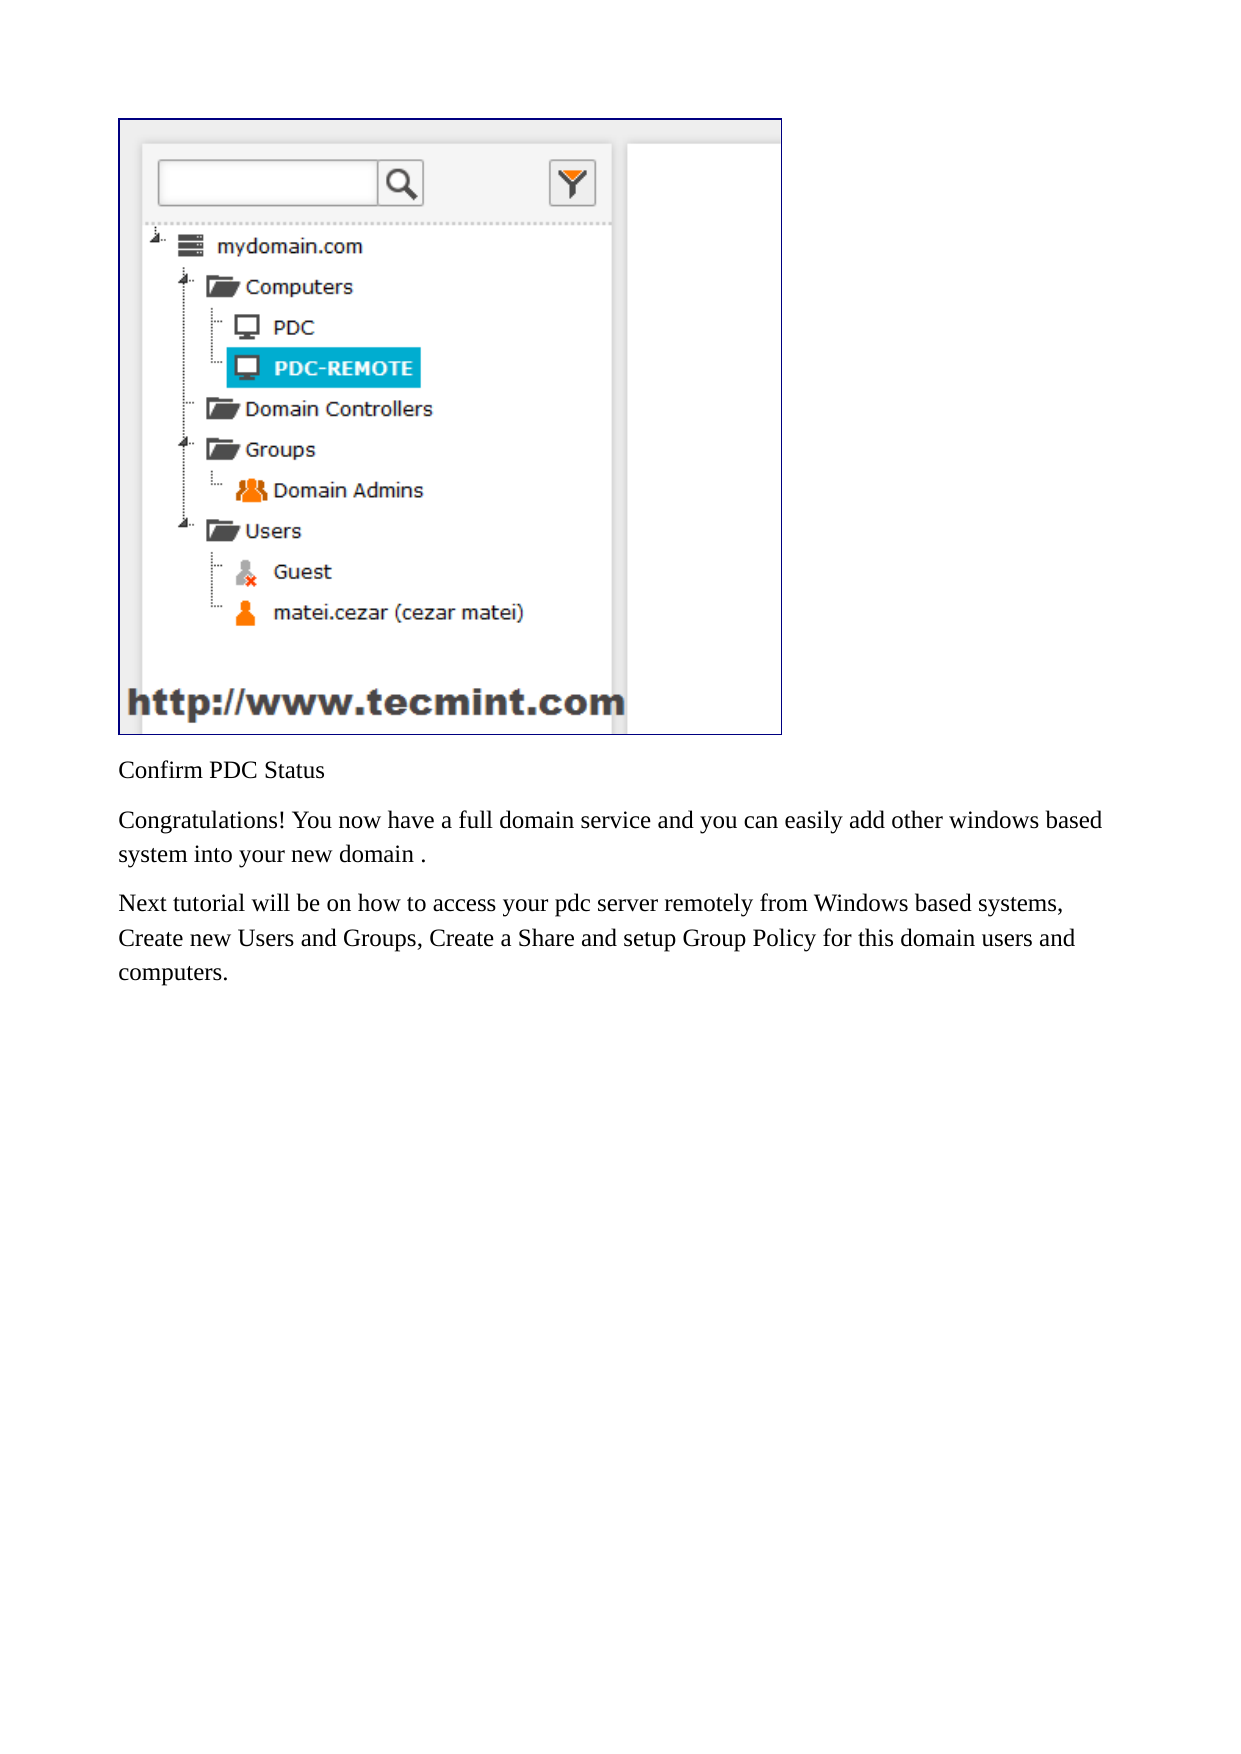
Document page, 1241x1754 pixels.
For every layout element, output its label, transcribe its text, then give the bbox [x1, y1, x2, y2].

text Confirm PDC Status [118, 756, 1122, 784]
picture [120, 120, 781, 734]
text Next tutorial will be on how to access your pdc server remotely from Windows based systems, Create new Users and Groups, Create a Share and setup Group Policy for this domain users and computers. [118, 888, 1122, 986]
text Congratulations! You now have a full domain service and you can easily add other windows based system into your new domain . [118, 805, 1122, 868]
